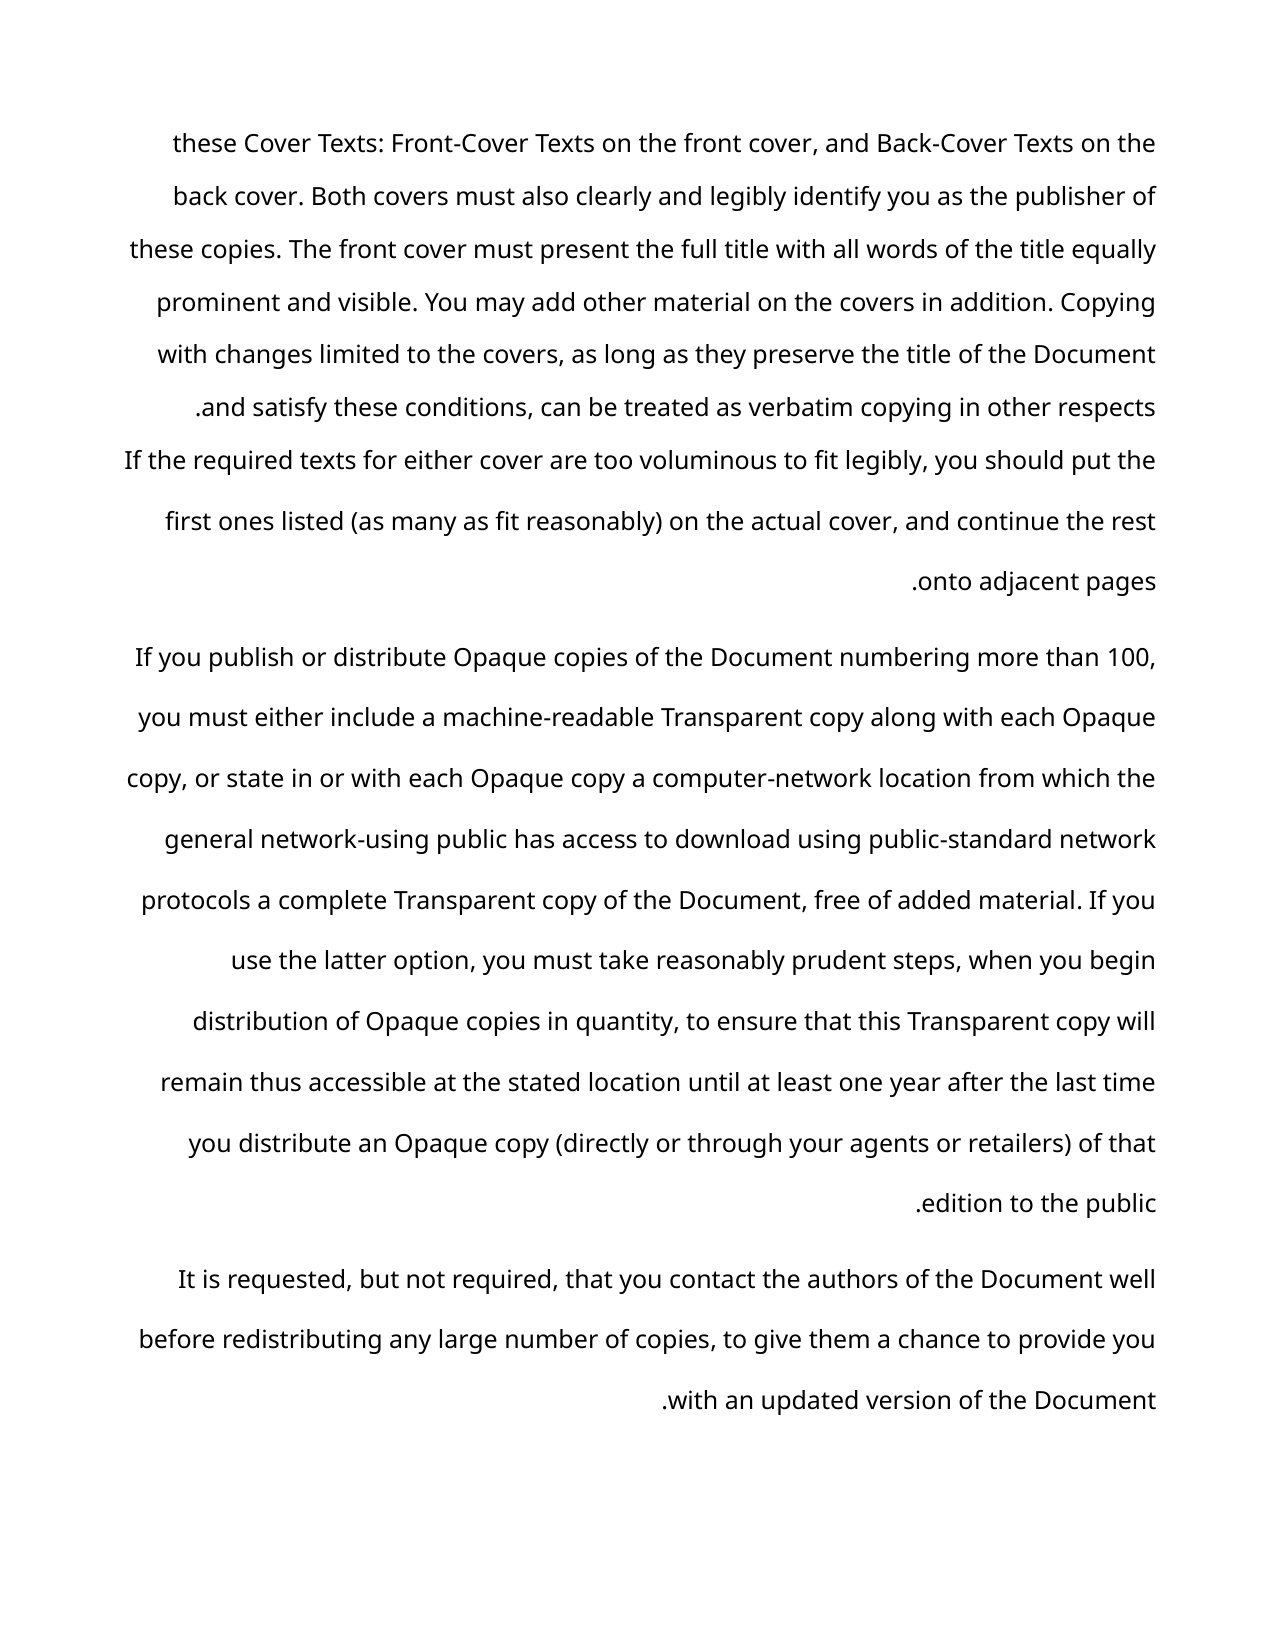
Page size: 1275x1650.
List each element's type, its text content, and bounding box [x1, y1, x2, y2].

text If the required texts for either cover are too voluminous to fit legibly, you should put the first ones listed (as many as fit reasonably) on the actual cover, and continue the rest onto adjacent pages. [118, 435, 1157, 609]
text If you publish or distribute Opaque copies of the Document numbering more than 100, you must either include a machine-readable Transparent copy along with each Opaque copy, or state in or with each Opaque copy a computer-network location from which the general network-using public has access to download using public-standard network protocols a complete Transparent copy of the Document, free of added material. If you use the latter option, you must take reasonably prudent steps, when you begin distribution of Opaque copies in quantity, to ensure that this Transparent copy will remain thus accessible at the stated location until at least one year after the last time you distribute an Opaque copy (directly or through your agents or retailers) of that edition to the public. [118, 632, 1157, 1231]
text It is requested, but not required, that you contact the authors of the Document well before redistributing any large number of copies, to give them a chance to provide you with an updated version of the Document. [118, 1254, 1157, 1428]
text If you publish printed copies (or copies in media that commonly have printed covers) of the Document, numbering more than 100, and the Document's license notice requires Cover Texts, you must enclose the copies in covers that carry, clearly and legibly, all these Cover Texts: Front-Cover Texts on the front cover, and Back-Cover Texts on the back cover. Both covers must also clearly and legibly identify you as the publisher of these copies. The front cover must present the full title with all words of the title equally prominent and visible. You may add other material on the covers in addition. Copying with changes limited to the covers, as long as they preserve the title of the Document and satisfy these conditions, can be treated as verbatim copying in other respects. [118, 118, 1157, 435]
